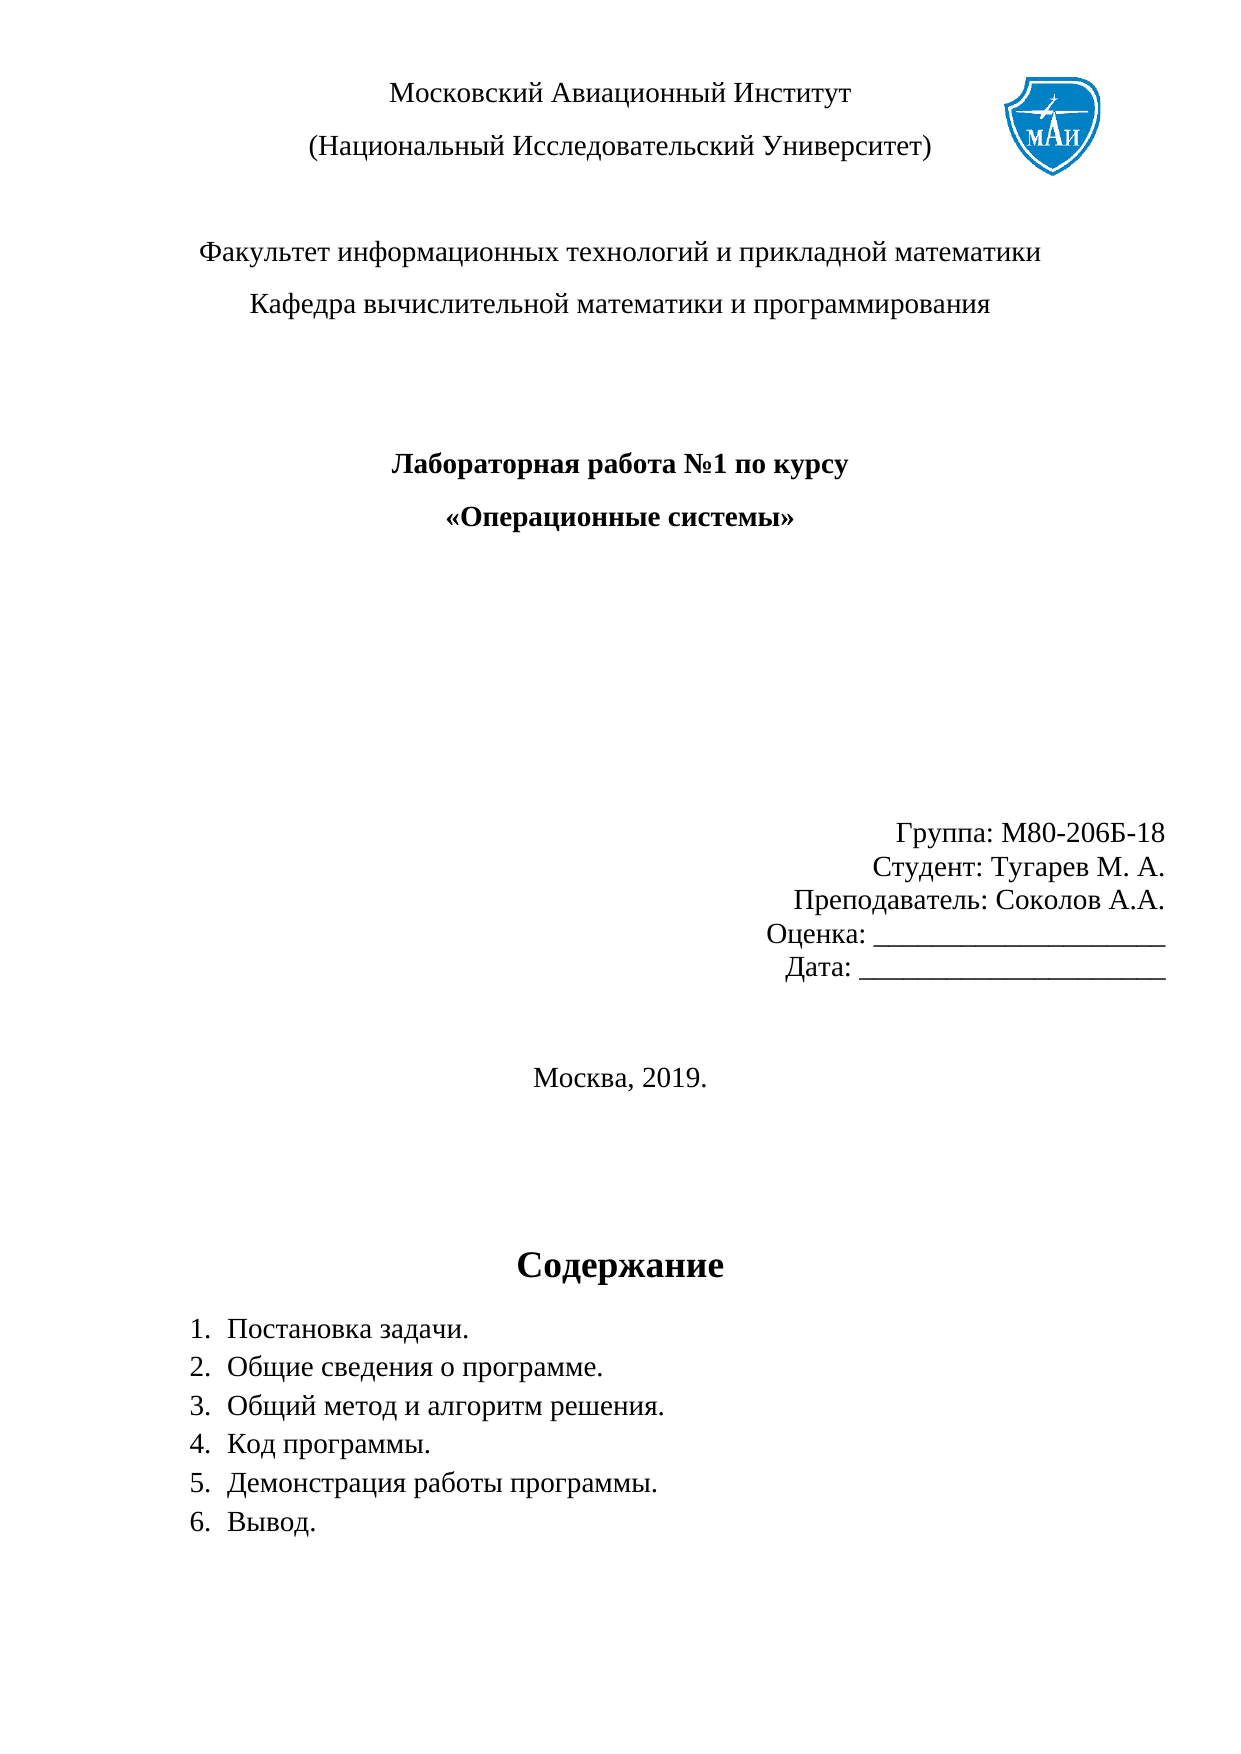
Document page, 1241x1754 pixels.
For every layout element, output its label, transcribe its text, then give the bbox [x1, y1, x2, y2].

subtitle Содержание [93, 1243, 1147, 1286]
text Московский Авиационный Институт [75, 75, 1165, 108]
list Общие сведения о программе. [189, 1349, 1165, 1383]
picture [1003, 77, 1101, 176]
list Демонстрация работы программы. [189, 1465, 1165, 1499]
list Постановка задачи. [189, 1311, 1165, 1344]
text Факультет информационных технологий и прикладной математики [75, 234, 1165, 267]
text Оценка: ____________________ [75, 916, 1165, 949]
text Преподаватель: Соколов А.А. [75, 882, 1165, 916]
text «Операционные системы» [75, 499, 1165, 532]
text Группа: М80-206Б-18 [75, 815, 1165, 849]
list Код программы. [189, 1427, 1165, 1460]
list Вывод. [189, 1504, 1165, 1537]
text Кафедра вычислительной математики и программирования [75, 287, 1165, 320]
text Дата: _____________________ [75, 949, 1165, 983]
text Лабораторная работа №1 по курсу [75, 446, 1165, 480]
text Москва, 2019. [75, 1061, 1165, 1094]
text (Национальный Исследовательский Университет) [75, 128, 1003, 161]
text [1101, 128, 1165, 161]
list Общий метод и алгоритм решения. [189, 1388, 1165, 1422]
text Студент: Тугарев М. А. [75, 849, 1165, 882]
